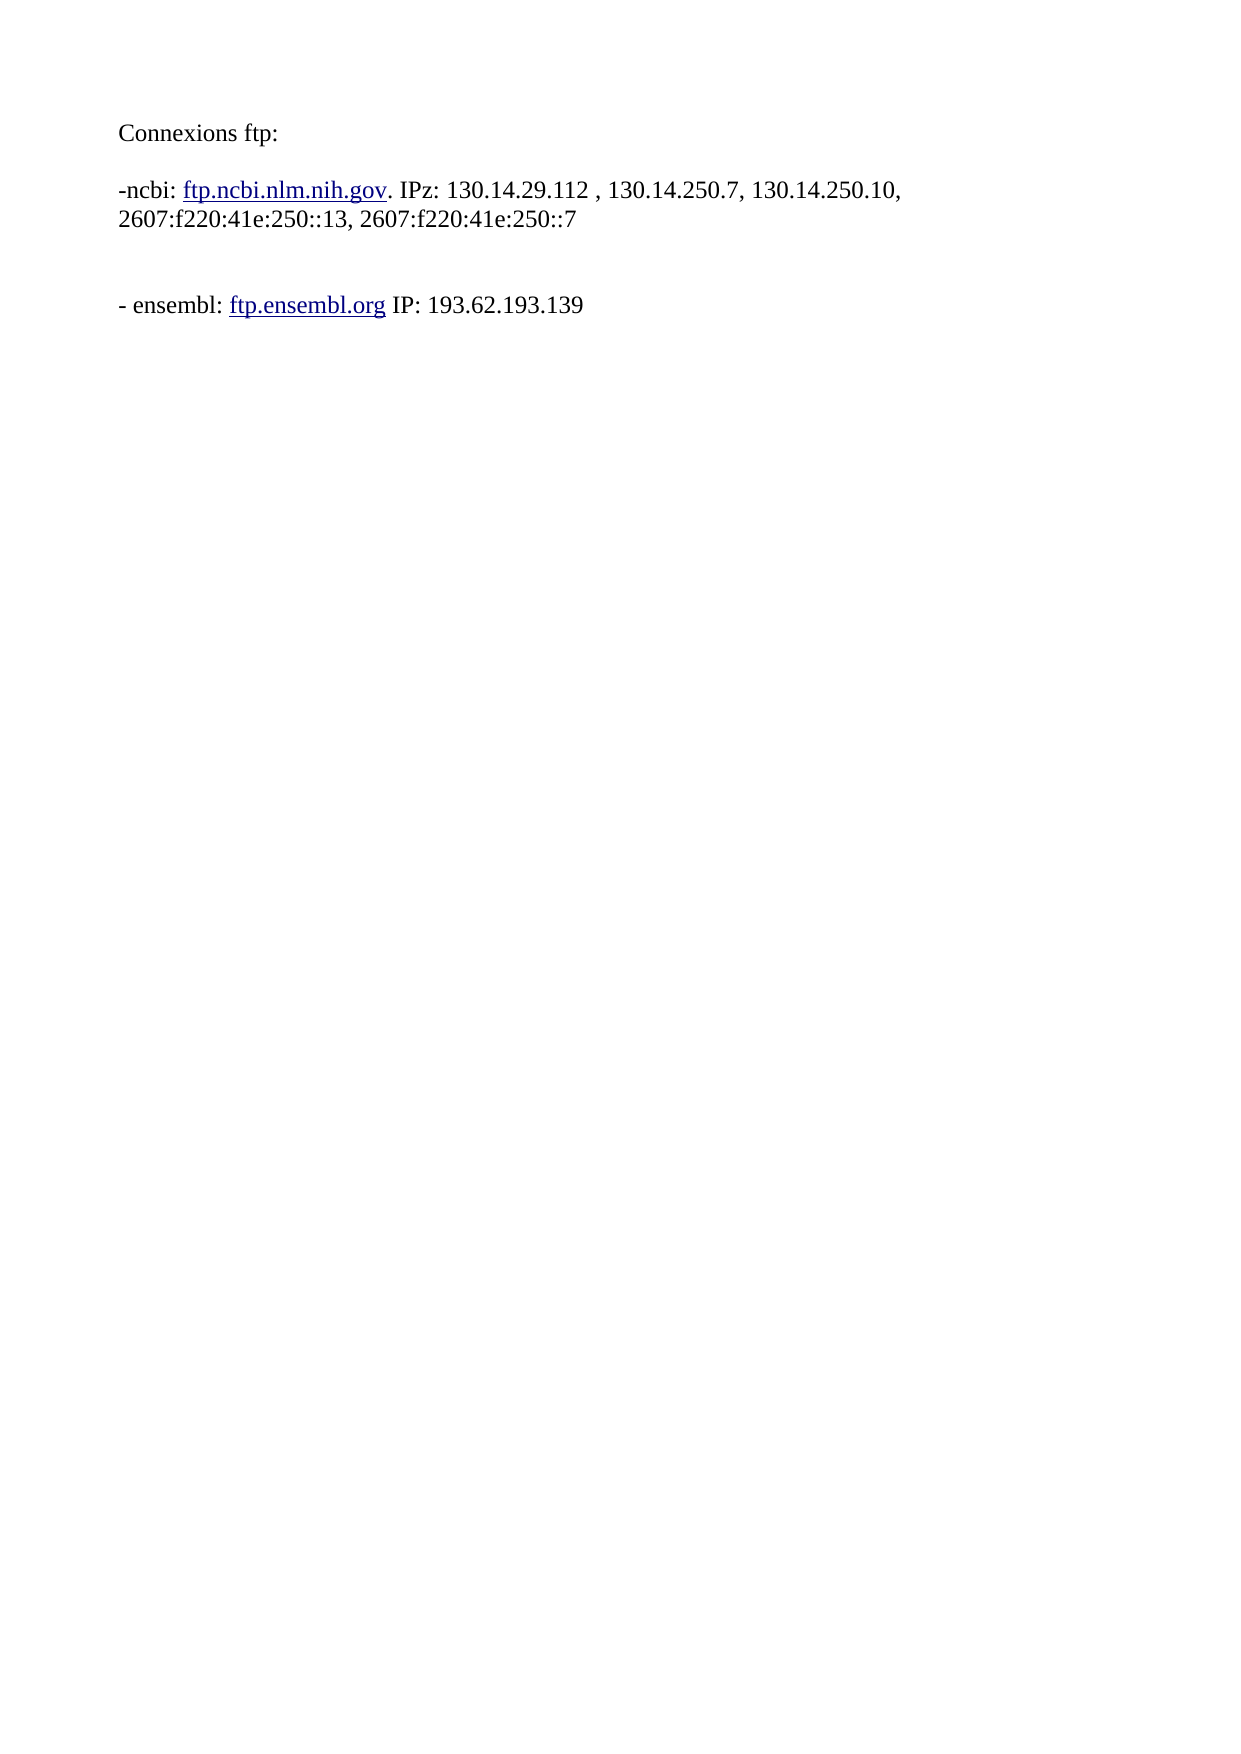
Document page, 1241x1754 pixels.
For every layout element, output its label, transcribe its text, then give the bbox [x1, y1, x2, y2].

text -ncbi: ftp.ncbi.nlm.nih.gov. IPz: 130.14.29.112 , 130.14.250.7, 130.14.250.10, 2607:f220:41e:250::13, 2607:f220:41e:250::7 [118, 176, 1122, 233]
text - ensembl: ftp.ensembl.org IP: 193.62.193.139 [118, 291, 1122, 319]
text Connexions ftp: [118, 118, 1122, 147]
